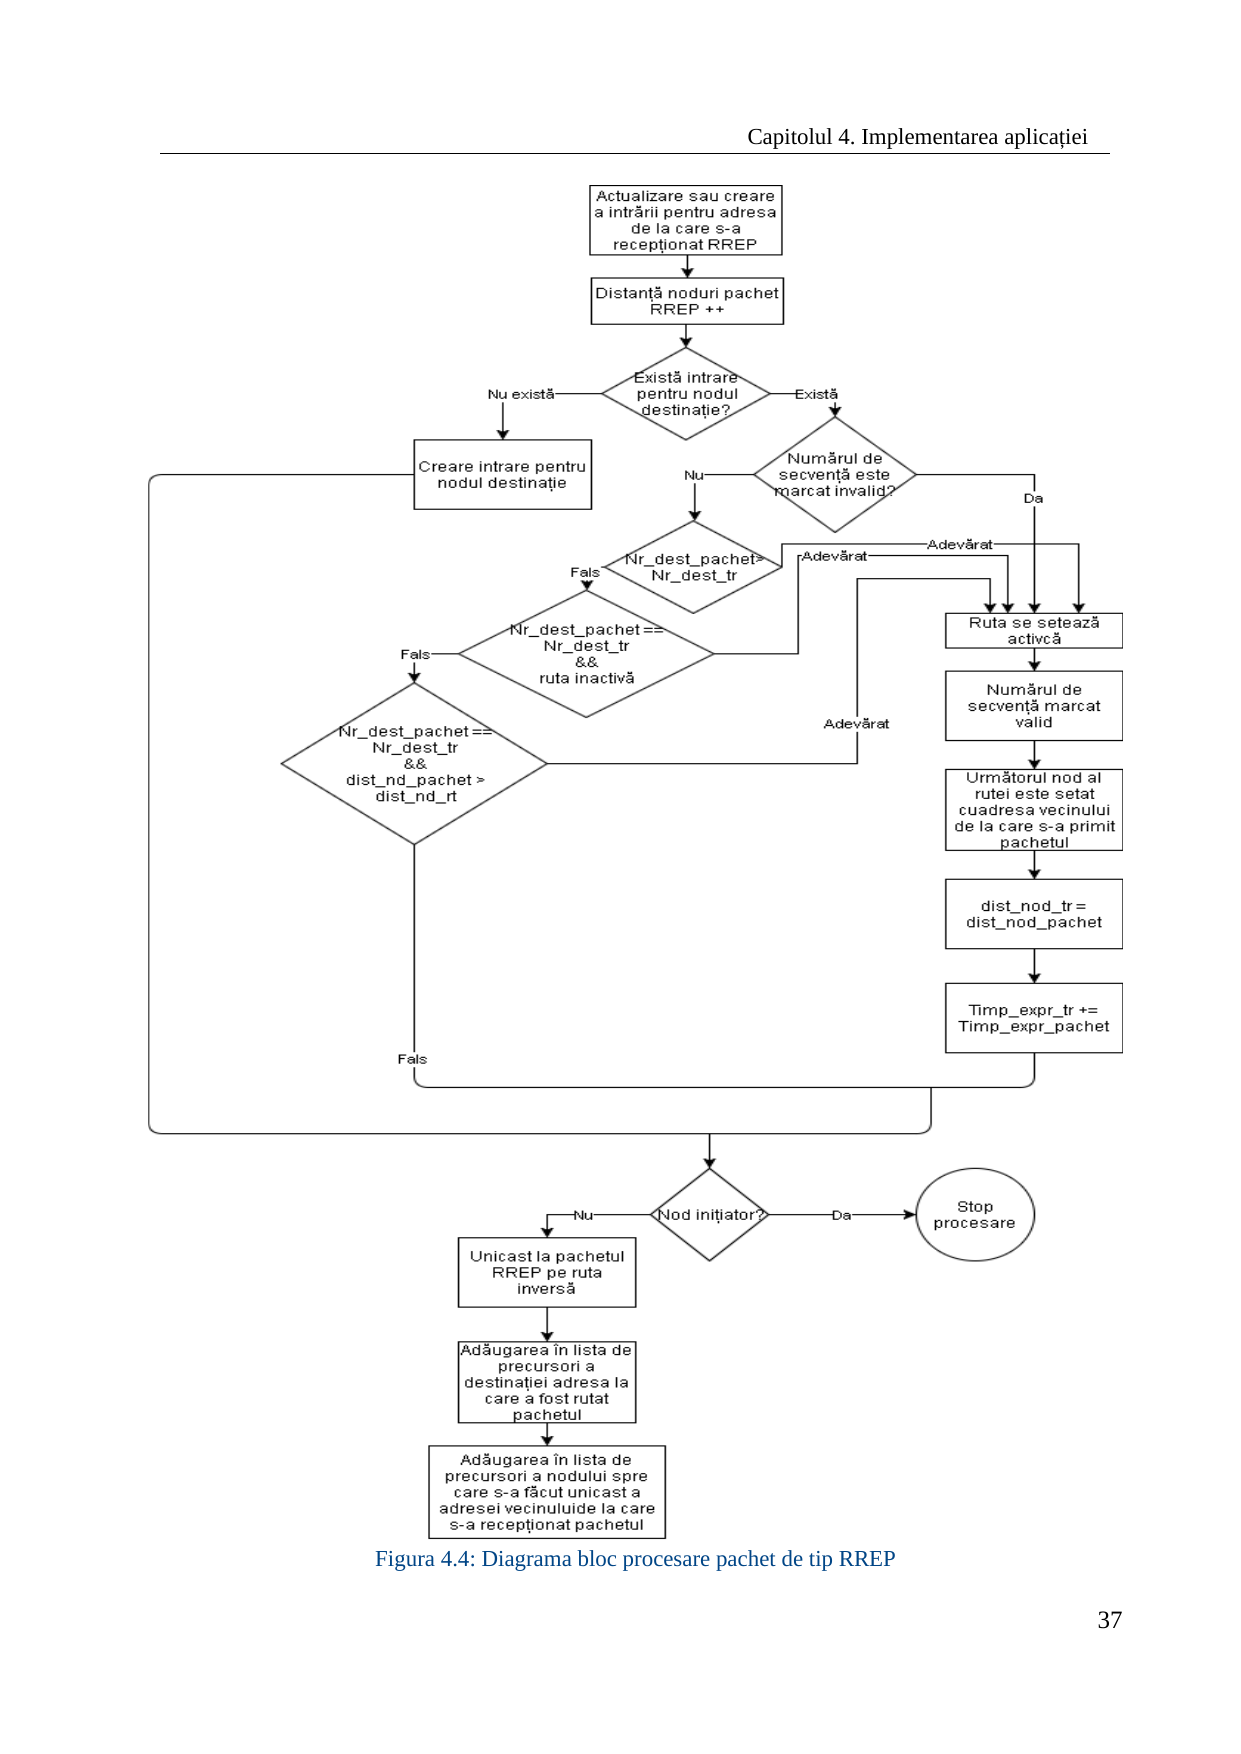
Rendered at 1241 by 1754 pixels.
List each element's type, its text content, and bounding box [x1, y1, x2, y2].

text Figura 4.4: Diagrama bloc procesare pachet de tip RREP [148, 1546, 1123, 1572]
picture [148, 185, 1123, 1546]
